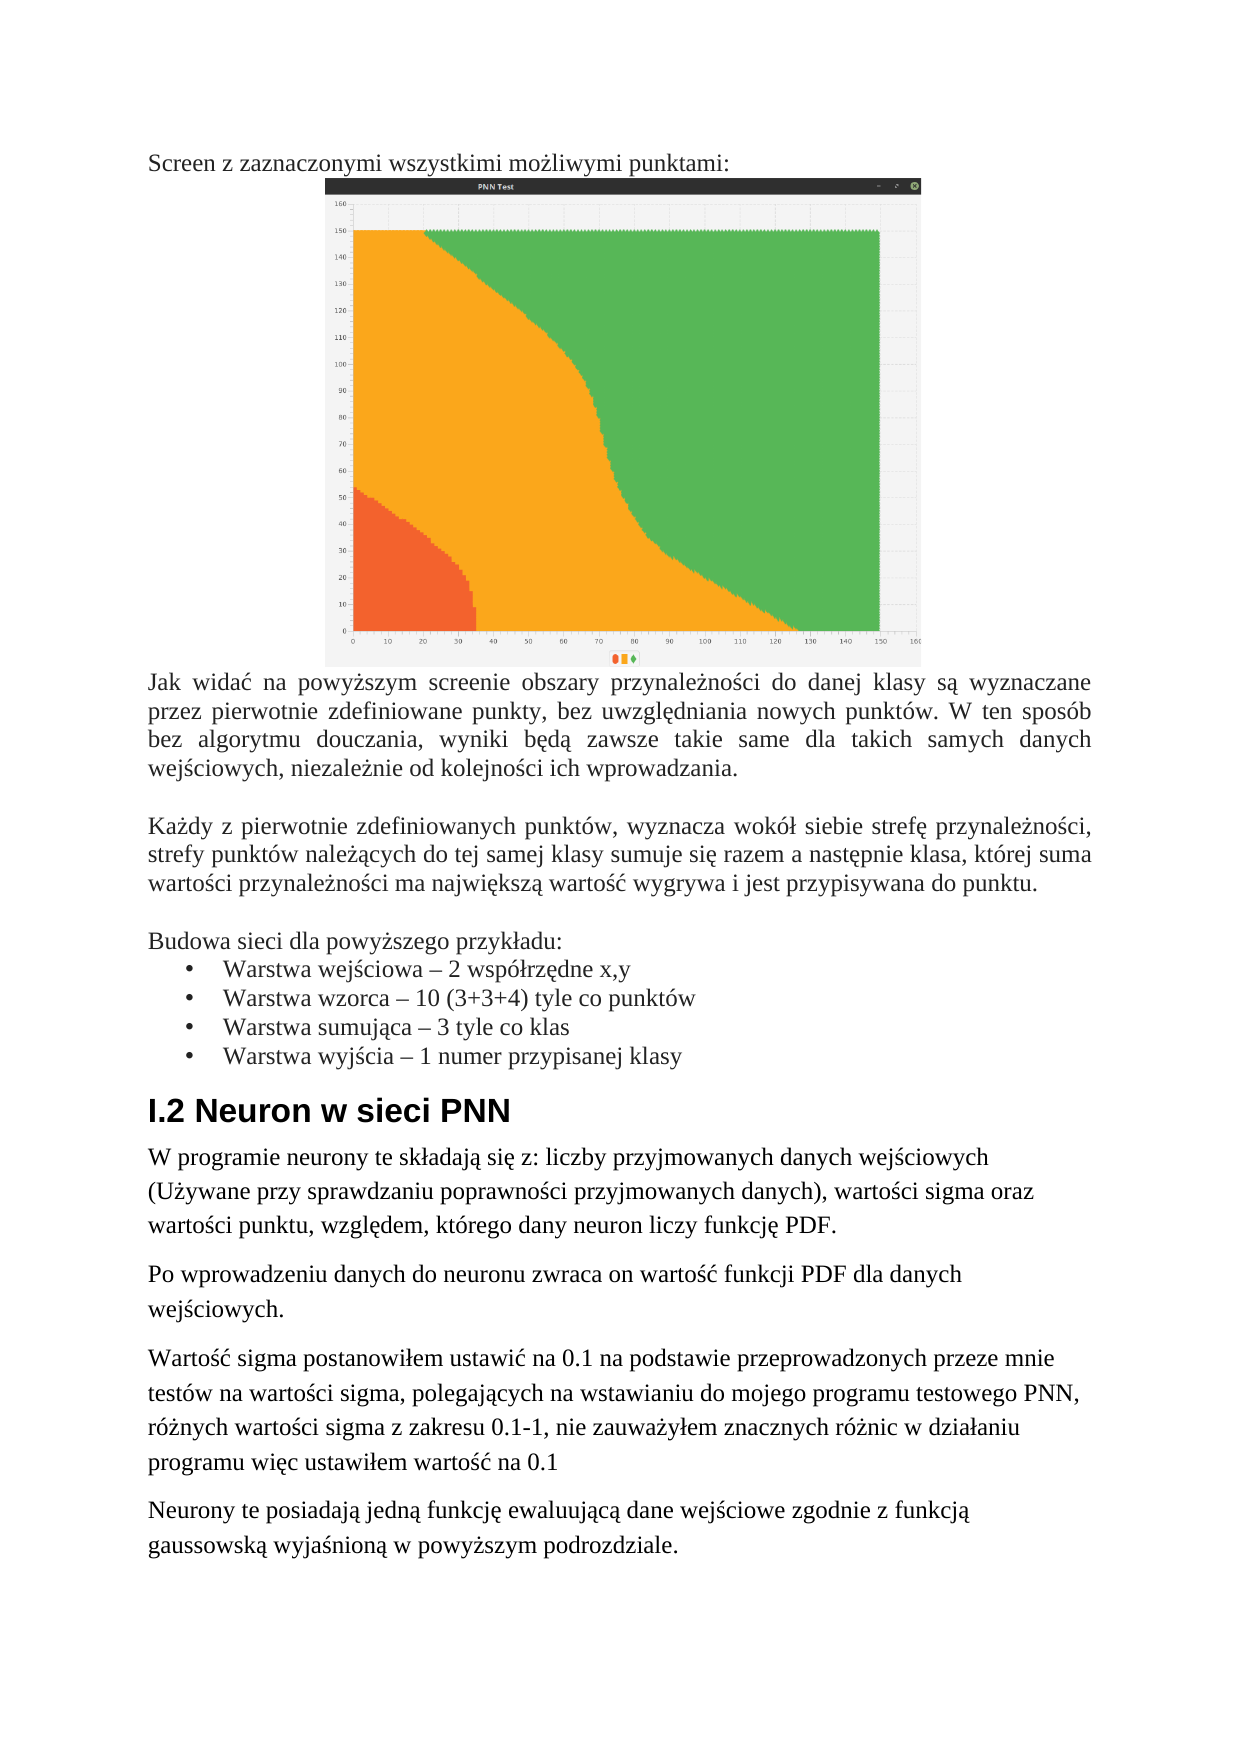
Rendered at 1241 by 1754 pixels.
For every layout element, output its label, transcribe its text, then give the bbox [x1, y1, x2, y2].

list Warstwa sumująca – 3 tyle co klas [185, 1012, 1093, 1041]
list Warstwa wzorca – 10 (3+3+4) tyle co punktów [185, 983, 1093, 1012]
text Budowa sieci dla powyższego przykładu: [148, 926, 1093, 954]
list Warstwa wejściowa – 2 współrzędne x,y [185, 954, 1093, 983]
text Po wprowadzeniu danych do neuronu zwraca on wartość funkcji PDF dla danych wejściowych. [148, 1259, 1093, 1323]
text Neurony te posiadają jedną funkcję ewaluującą dane wejściowe zgodnie z funkcją gaussowską wyjaśnioną w powyższym podrozdziale. [148, 1496, 1093, 1559]
text W programie neurony te składają się z: liczby przyjmowanych danych wejściowych (Używane przy sprawdzaniu poprawności przyjmowanych danych), wartości sigma oraz wartości punktu, względem, którego dany neuron liczy funkcję PDF. [148, 1142, 1093, 1239]
list Warstwa wyjścia – 1 numer przypisanej klasy [185, 1041, 1093, 1069]
text Jak widać na powyższym screenie obszary przynależności do danej klasy są wyznaczane przez pierwotnie zdefiniowane punkty, bez uwzględniania nowych punktów. W ten sposób bez algorytmu douczania, wyniki będą zawsze takie same dla takich samych danych wejściowych, niezależnie od kolejności ich wprowadzania. [148, 176, 1093, 782]
text Wartość sigma postanowiłem ustawić na 0.1 na podstawie przeprowadzonych przeze mnie testów na wartości sigma, polegających na wstawianiu do mojego programu testowego PNN, różnych wartości sigma z zakresu 0.1-1, nie zauważyłem znacznych różnic w działaniu programu więc ustawiłem wartość na 0.1 [148, 1343, 1093, 1475]
text Każdy z pierwotnie zdefiniowanych punktów, wyznacza wokół siebie strefę przynależności, strefy punktów należących do tej samej klasy sumuje się razem a następnie klasa, której suma wartości przynależności ma największą wartość wygrywa i jest przypisywana do punktu. [148, 811, 1093, 897]
subtitle I.2 Neuron w sieci PNN [148, 1090, 1093, 1129]
picture [325, 178, 922, 667]
text Screen z zaznaczonymi wszystkimi możliwymi punktami: [148, 148, 1093, 176]
